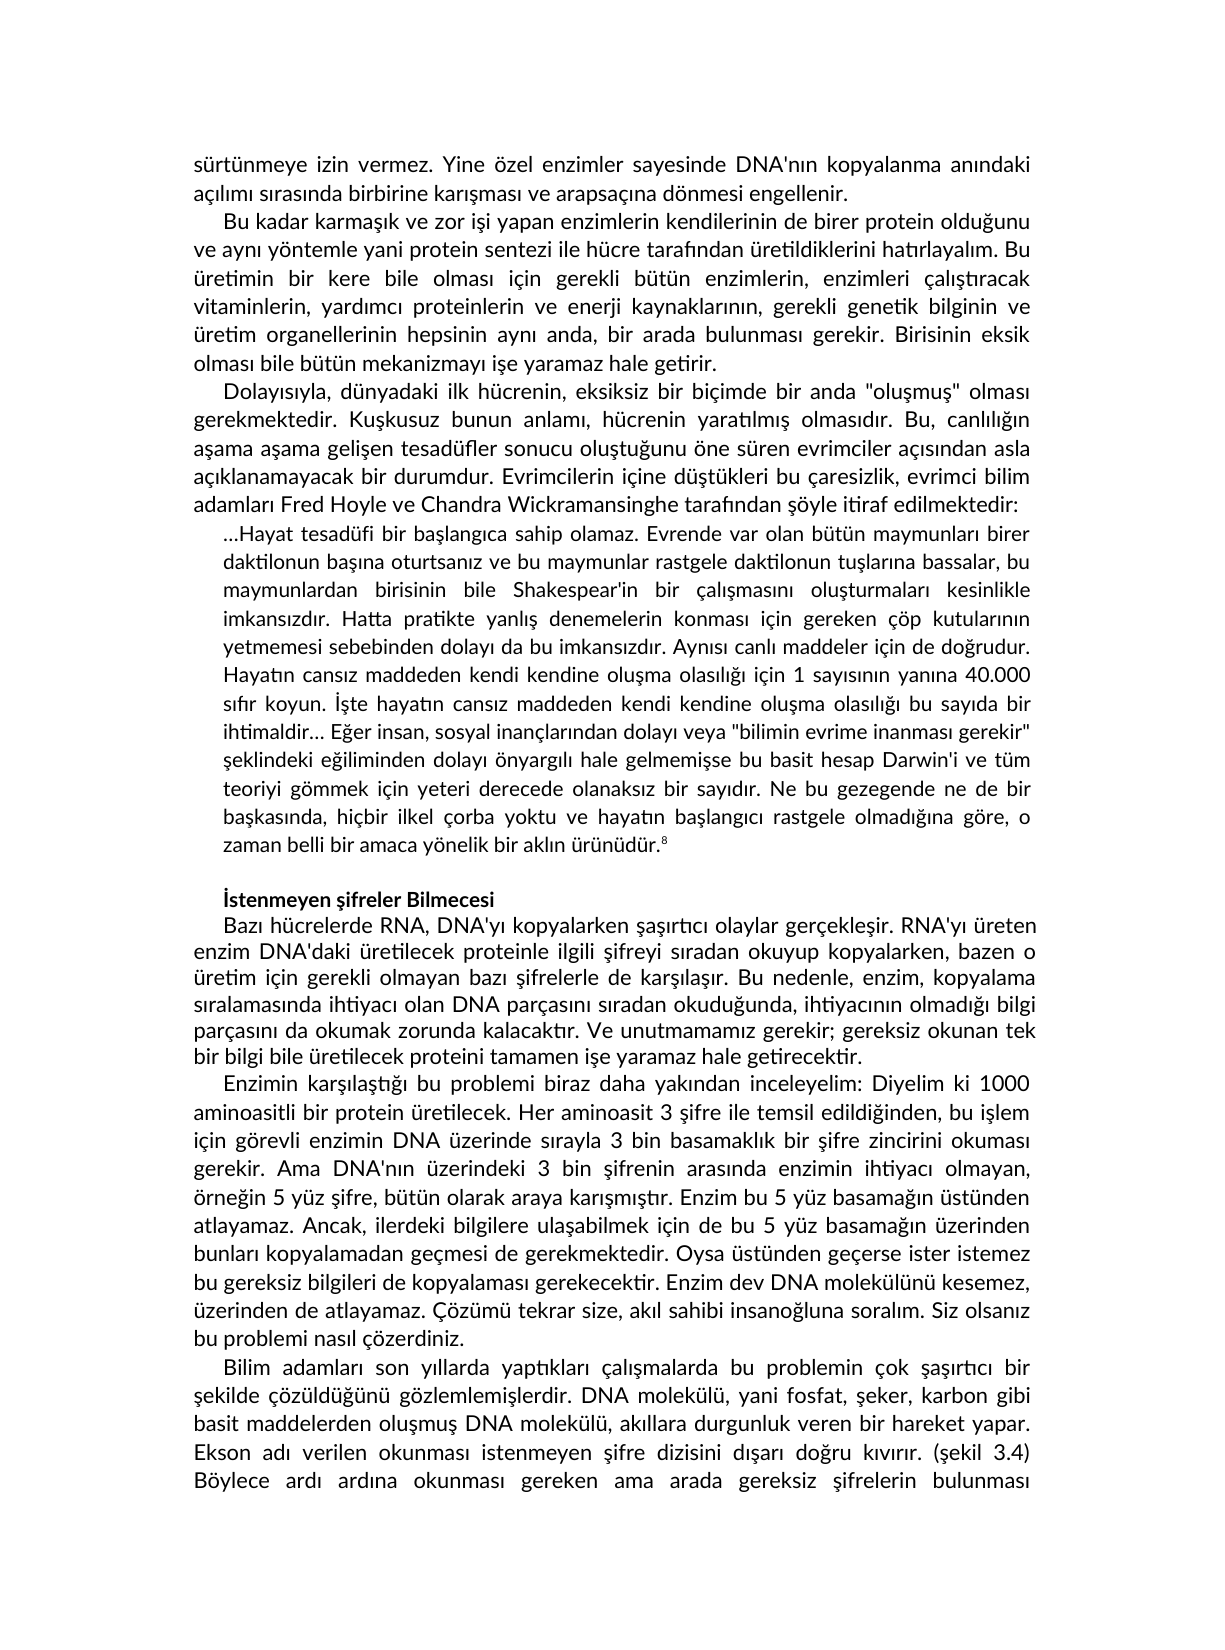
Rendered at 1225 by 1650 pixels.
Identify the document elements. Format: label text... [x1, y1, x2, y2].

text Dolayısıyla, dünyadaki ilk hücrenin, eksiksiz bir biçimde bir anda "oluşmuş" olması gerekmektedir. Kuşkusuz bunun anlamı, hücrenin yaratılmış olmasıdır. Bu, canlılığın aşama aşama gelişen tesadüfler sonucu oluştuğunu öne süren evrimciler açısından asla açıklanamayacak bir durumdur. Evrimcilerin içine düştükleri bu çaresizlik, evrimci bilim adamları Fred Hoyle ve Chandra Wickramansinghe tarafından şöyle itiraf edilmektedir: [193, 377, 1032, 518]
text sürtünmeye izin vermez. Yine özel enzimler sayesinde DNA'nın kopyalanma anındaki açılımı sırasında birbirine karışması ve arapsaçına dönmesi engellenir. [193, 150, 1032, 207]
text Bazı hücrelerde RNA, DNA'yı kopyalarken şaşırtıcı olaylar gerçekleşir. RNA'yı üreten enzim DNA'daki üretilecek proteinle ilgili şifreyi sıradan okuyup kopyalarken, bazen o üretim için gerekli olmayan bazı şifrelerle de karşılaşır. Bu nedenle, enzim, kopyalama sıralamasında ihtiyacı olan DNA parçasını sıradan okuduğunda, ihtiyacının olmadığı bilgi parçasını da okumak zorunda kalacaktır. Ve unutmamamız gerekir; gereksiz okunan tek bir bilgi bile üretilecek proteini tamamen işe yaramaz hale getirecektir. [193, 912, 1037, 1069]
text Bu kadar karmaşık ve zor işi yapan enzimlerin kendilerinin de birer protein olduğunu ve aynı yöntemle yani protein sentezi ile hücre tarafından üretildiklerini hatırlayalım. Bu üretimin bir kere bile olması için gerekli bütün enzimlerin, enzimleri çalıştıracak vitaminlerin, yardımcı proteinlerin ve enerji kaynaklarının, gerekli genetik bilginin ve üretim organellerinin hepsinin aynı anda, bir arada bulunması gerekir. Birisinin eksik olması bile bütün mekanizmayı işe yaramaz hale getirir. [193, 207, 1032, 377]
text Enzimin karşılaştığı bu problemi biraz daha yakından inceleyelim: Diyelim ki 1000 aminoasitli bir protein üretilecek. Her aminoasit 3 şifre ile temsil edildiğinden, bu işlem için görevli enzimin DNA üzerinde sırayla 3 bin basamaklık bir şifre zincirini okuması gerekir. Ama DNA'nın üzerindeki 3 bin şifrenin arasında enzimin ihtiyacı olmayan, örneğin 5 yüz şifre, bütün olarak araya karışmıştır. Enzim bu 5 yüz basamağın üstünden atlayamaz. Ancak, ilerdeki bilgilere ulaşabilmek için de bu 5 yüz basamağın üzerinden bunları kopyalamadan geçmesi de gerekmektedir. Oysa üstünden geçerse ister istemez bu gereksiz bilgileri de kopyalaması gerekecektir. Enzim dev DNA molekülünü kesemez, üzerinden de atlayamaz. Çözümü tekrar size, akıl sahibi insanoğluna soralım. Siz olsanız bu problemi nasıl çözerdiniz. [193, 1069, 1032, 1352]
text …Hayat tesadüfi bir başlangıca sahip olamaz. Evrende var olan bütün maymunları birer daktilonun başına oturtsanız ve bu maymunlar rastgele daktilonun tuşlarına bassalar, bu maymunlardan birisinin bile Shakespear'in bir çalışmasını oluşturmaları kesinlikle imkansızdır. Hatta pratikte yanlış denemelerin konması için gereken çöp kutularının yetmemesi sebebinden dolayı da bu imkansızdır. Aynısı canlı maddeler için de doğrudur. Hayatın cansız maddeden kendi kendine oluşma olasılığı için 1 sayısının yanına 40.000 sıfır koyun. İşte hayatın cansız maddeden kendi kendine oluşma olasılığı bu sayıda bir ihtimaldir… Eğer insan, sosyal inançlarından dolayı veya "bilimin evrime inanması gerekir" şeklindeki eğiliminden dolayı önyargılı hale gelmemişse bu basit hesap Darwin'i ve tüm teoriyi gömmek için yeteri derecede olanaksız bir sayıdır. Ne bu gezegende ne de bir başkasında, hiçbir ilkel çorba yoktu ve hayatın başlangıcı rastgele olmadığına göre, o zaman belli bir amaca yönelik bir aklın ürünüdür.8 [223, 518, 1032, 858]
text Bilim adamları son yıllarda yaptıkları çalışmalarda bu problemin çok şaşırtıcı bir şekilde çözüldüğünü gözlemlemişlerdir. DNA molekülü, yani fosfat, şeker, karbon gibi basit maddelerden oluşmuş DNA molekülü, akıllara durgunluk veren bir hareket yapar. Ekson adı verilen okunması istenmeyen şifre dizisini dışarı doğru kıvırır. (şekil 3.4) Böylece ardı ardına okunması gereken ama arada gereksiz şifrelerin bulunması [193, 1352, 1032, 1494]
text İstenmeyen şifreler Bilmecesi [193, 887, 1037, 912]
